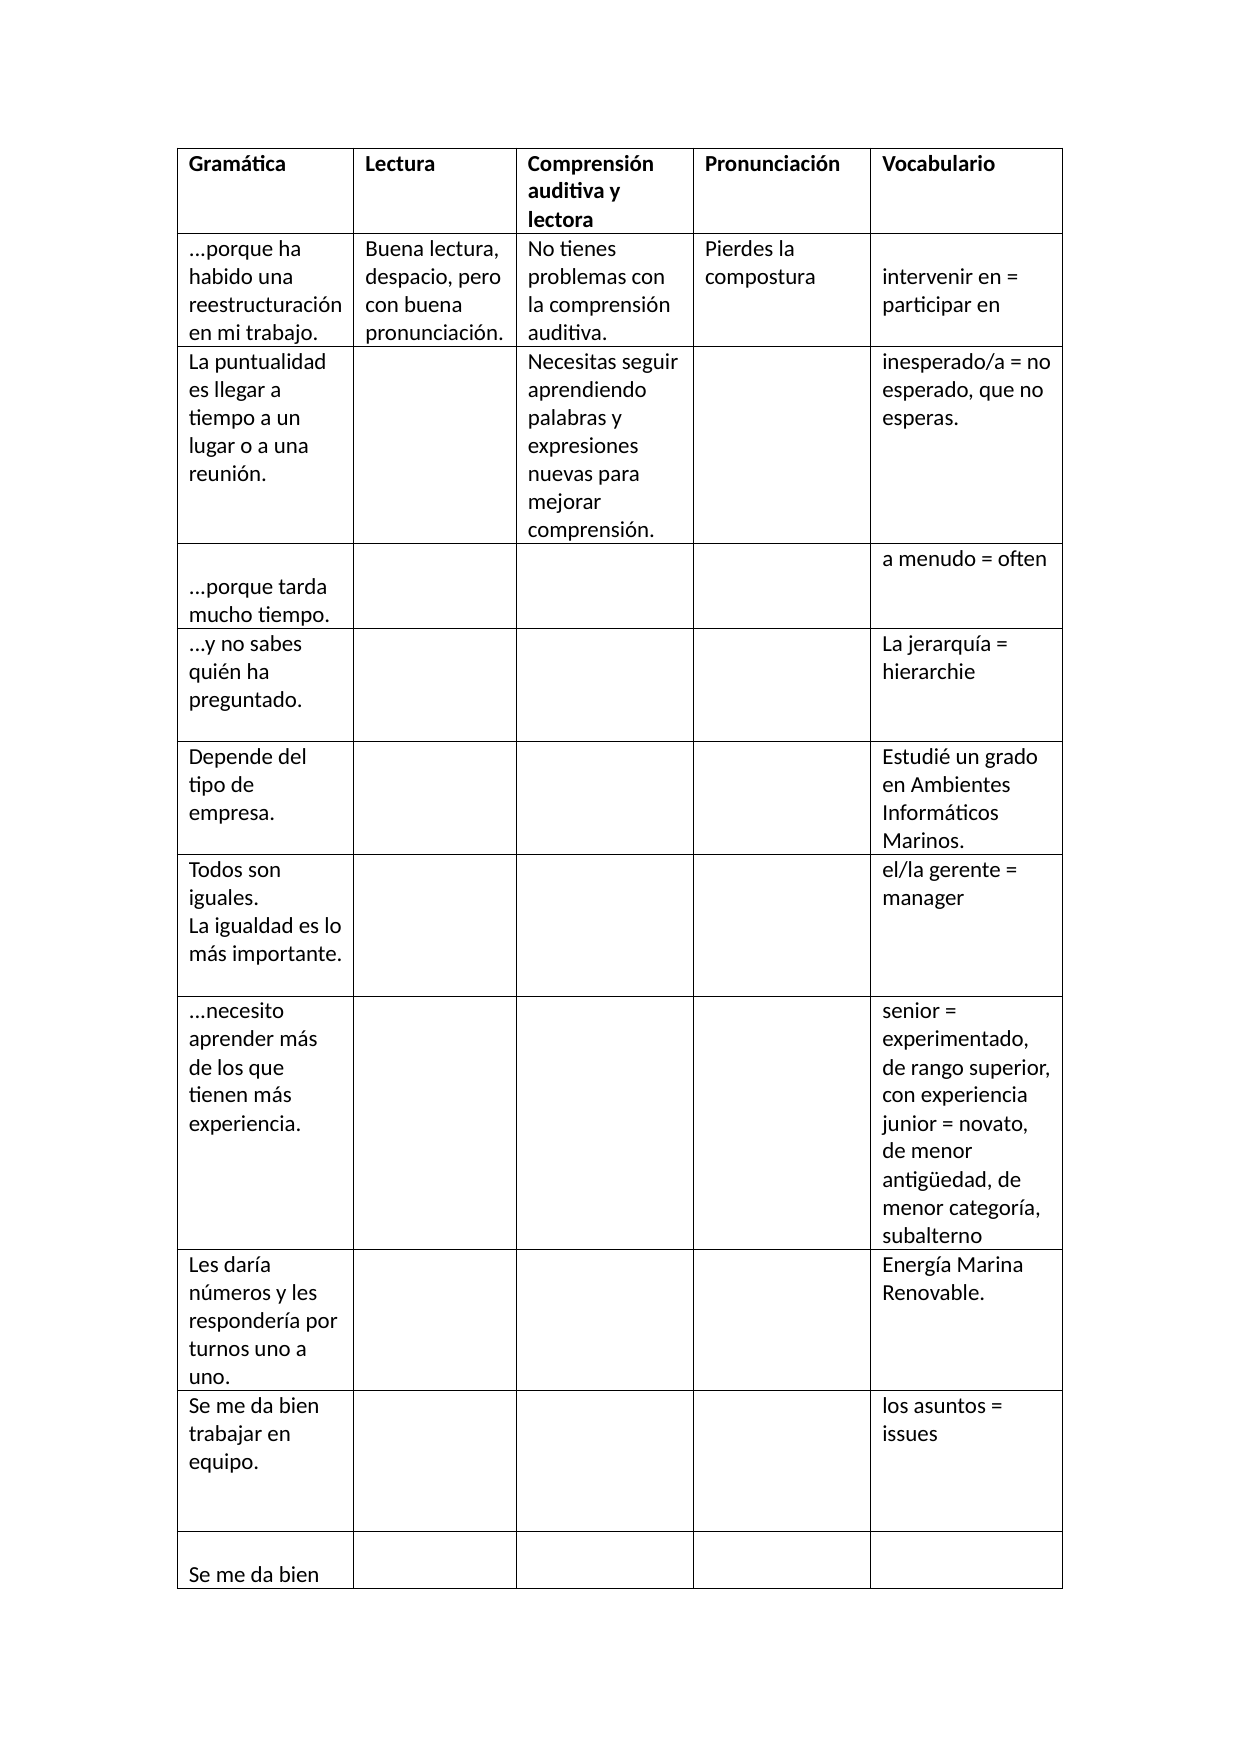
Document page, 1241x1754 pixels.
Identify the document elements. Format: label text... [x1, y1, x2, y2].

table_cell [517, 1532, 693, 1588]
table_cell [694, 1532, 870, 1588]
table_cell [871, 1532, 1062, 1588]
table_cell Les daría números y les respondería por turnos uno a uno. [178, 1250, 353, 1390]
table_cell [517, 742, 693, 854]
table_cell [517, 855, 693, 996]
table_cell intervenir en = participar en [871, 234, 1062, 346]
table_cell [694, 742, 870, 854]
table_header Pronunciación [694, 149, 870, 233]
table_cell Se me da bien [178, 1532, 353, 1588]
table_cell [354, 997, 516, 1249]
table_cell [694, 544, 870, 628]
table_cell [694, 629, 870, 741]
table_cell a menudo = often [871, 544, 1062, 628]
table_cell Se me da bien trabajar en equipo. [178, 1391, 353, 1531]
table_cell los asuntos = issues [871, 1391, 1062, 1531]
table_cell Buena lectura, despacio, pero con buena pronunciación. [354, 234, 516, 346]
table_header Vocabulario [871, 149, 1062, 233]
table_cell [694, 347, 870, 543]
table_cell inesperado/a = no esperado, que no esperas. [871, 347, 1062, 543]
table_cell ...porque ha habido una reestructuración en mi trabajo. [178, 234, 353, 346]
table_cell ...porque tarda mucho tiempo. [178, 544, 353, 628]
table_cell [354, 347, 516, 543]
table_cell [517, 544, 693, 628]
table_cell [354, 742, 516, 854]
table_cell el/la gerente = manager [871, 855, 1062, 996]
table_cell [517, 1250, 693, 1390]
table_cell [694, 1250, 870, 1390]
table_cell senior = experimentado, de rango superior, con experiencia junior = novato, de menor antigüedad, de menor categoría, subalterno [871, 997, 1062, 1249]
table_cell [694, 855, 870, 996]
table_cell ...necesito aprender más de los que tienen más experiencia. [178, 997, 353, 1249]
table_cell ...y no sabes quién ha preguntado. [178, 629, 353, 741]
table_cell Energía Marina Renovable. [871, 1250, 1062, 1390]
table_cell [354, 1250, 516, 1390]
table_cell [354, 544, 516, 628]
table_cell [694, 1391, 870, 1531]
table_header Comprensión auditiva y lectora [517, 149, 693, 233]
table_cell No tienes problemas con la comprensión auditiva. [517, 234, 693, 346]
table_cell [354, 1532, 516, 1588]
table_cell Necesitas seguir aprendiendo palabras y expresiones nuevas para mejorar comprensión. [517, 347, 693, 543]
table_cell Todos son iguales. La igualdad es lo más importante. [178, 855, 353, 996]
table_cell La jerarquía = hierarchie [871, 629, 1062, 741]
table_header Lectura [354, 149, 516, 233]
table_cell Estudié un grado en Ambientes Informáticos Marinos. [871, 742, 1062, 854]
table_header Gramática [178, 149, 353, 233]
table_cell Pierdes la compostura [694, 234, 870, 346]
table_cell [354, 629, 516, 741]
table_cell La puntualidad es llegar a tiempo a un lugar o a una reunión. [178, 347, 353, 543]
table_cell [354, 855, 516, 996]
table_cell [694, 997, 870, 1249]
table_cell [517, 629, 693, 741]
table_cell [517, 997, 693, 1249]
table_cell [517, 1391, 693, 1531]
table_cell [354, 1391, 516, 1531]
table_cell Depende del tipo de empresa. [178, 742, 353, 854]
